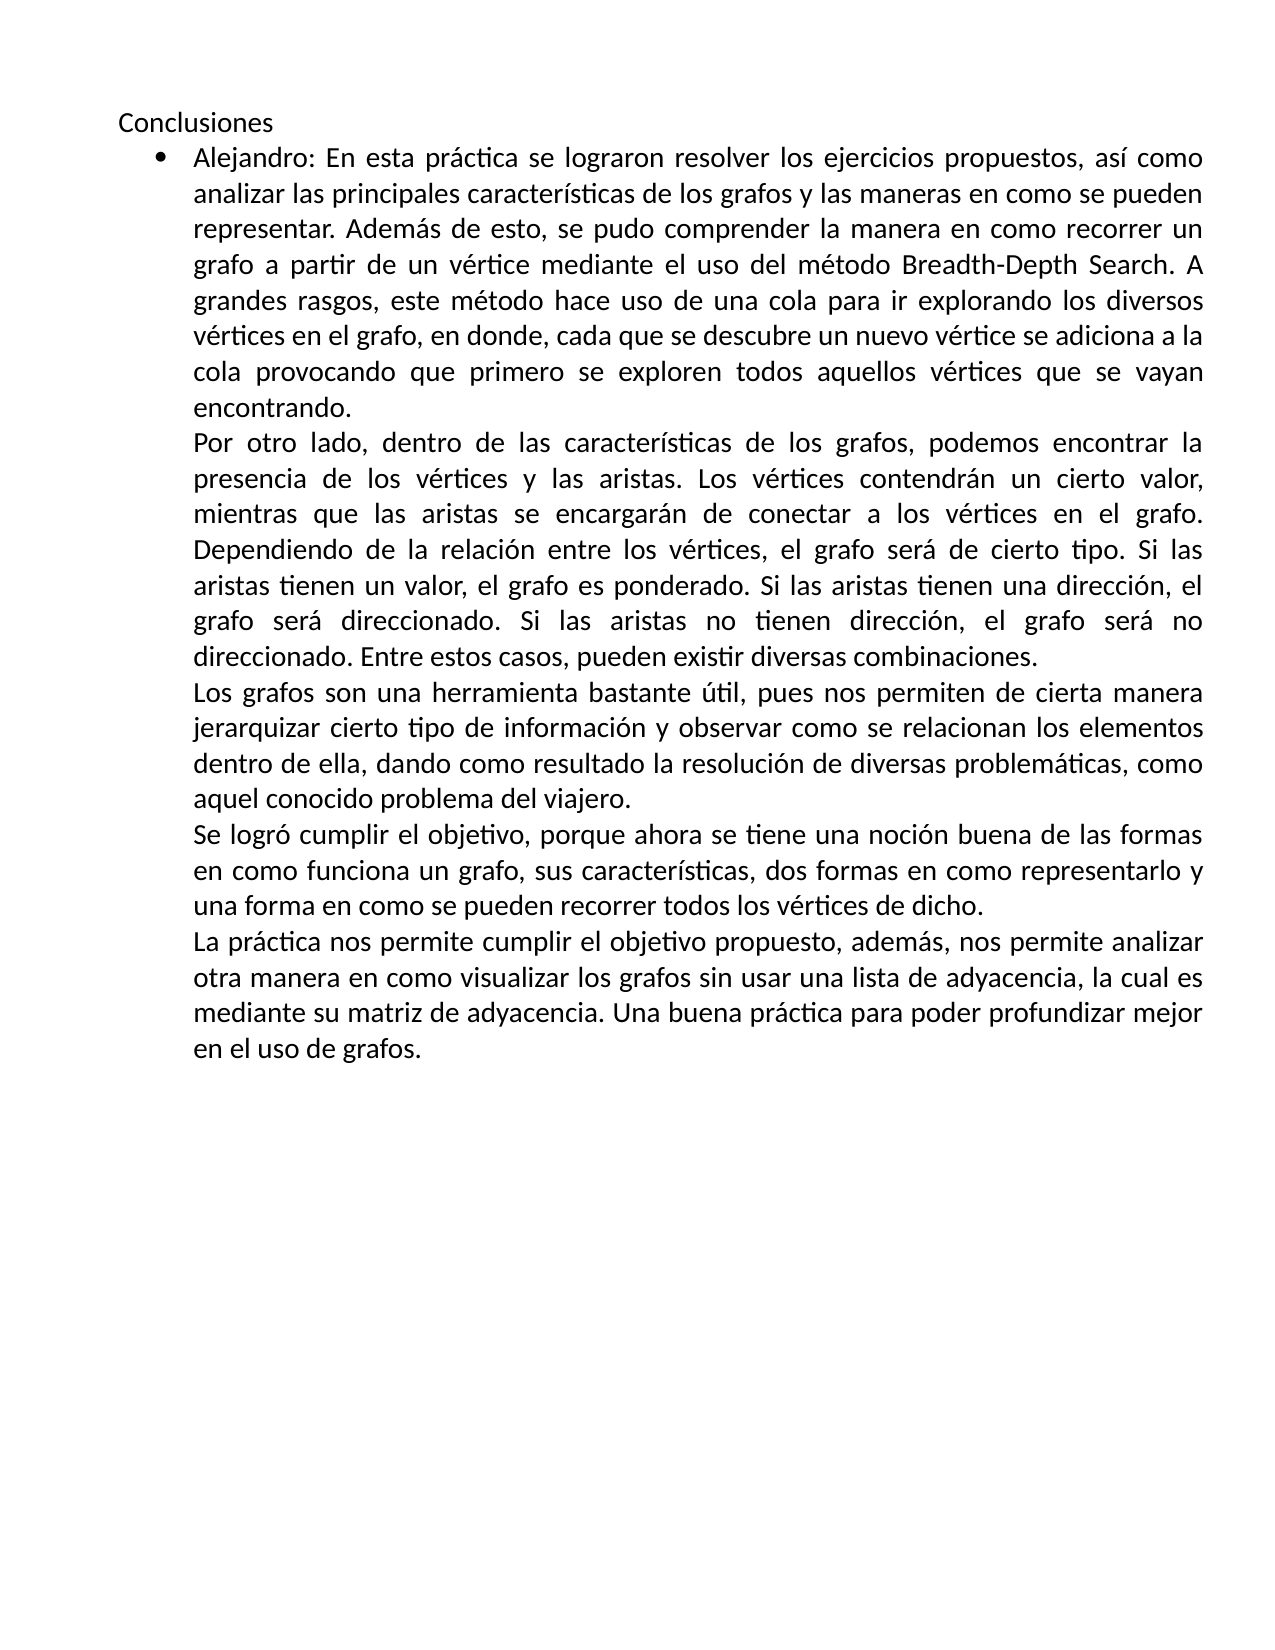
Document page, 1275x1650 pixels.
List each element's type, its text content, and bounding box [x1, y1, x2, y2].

text Se logró cumplir el objetivo, porque ahora se tiene una noción buena de las formas en como funciona un grafo, sus características, dos formas en como representarlo y una forma en como se pueden recorrer todos los vértices de dicho. [193, 816, 1205, 923]
list Alejandro: En esta práctica se lograron resolver los ejercicios propuestos, así como analizar las principales características de los grafos y las maneras en como se pueden representar. Además de esto, se pudo comprender la manera en como recorrer un grafo a partir de un vértice mediante el uso del método Breadth-Depth Search. A grandes rasgos, este método hace uso de una cola para ir explorando los diversos vértices en el grafo, en donde, cada que se descubre un nuevo vértice se adiciona a la cola provocando que primero se exploren todos aquellos vértices que se vayan encontrando. [156, 139, 1205, 424]
text Los grafos son una herramienta bastante útil, pues nos permiten de cierta manera jerarquizar cierto tipo de información y observar como se relacionan los elementos dentro de ella, dando como resultado la resolución de diversas problemáticas, como aquel conocido problema del viajero. [193, 674, 1205, 816]
text Conclusiones [118, 104, 1205, 139]
text La práctica nos permite cumplir el objetivo propuesto, además, nos permite analizar otra manera en como visualizar los grafos sin usar una lista de adyacencia, la cual es mediante su matriz de adyacencia. Una buena práctica para poder profundizar mejor en el uso de grafos. [193, 923, 1205, 1066]
text Por otro lado, dentro de las características de los grafos, podemos encontrar la presencia de los vértices y las aristas. Los vértices contendrán un cierto valor, mientras que las aristas se encargarán de conectar a los vértices en el grafo. Dependiendo de la relación entre los vértices, el grafo será de cierto tipo. Si las aristas tienen un valor, el grafo es ponderado. Si las aristas tienen una dirección, el grafo será direccionado. Si las aristas no tienen dirección, el grafo será no direccionado. Entre estos casos, pueden existir diversas combinaciones. [193, 424, 1205, 674]
